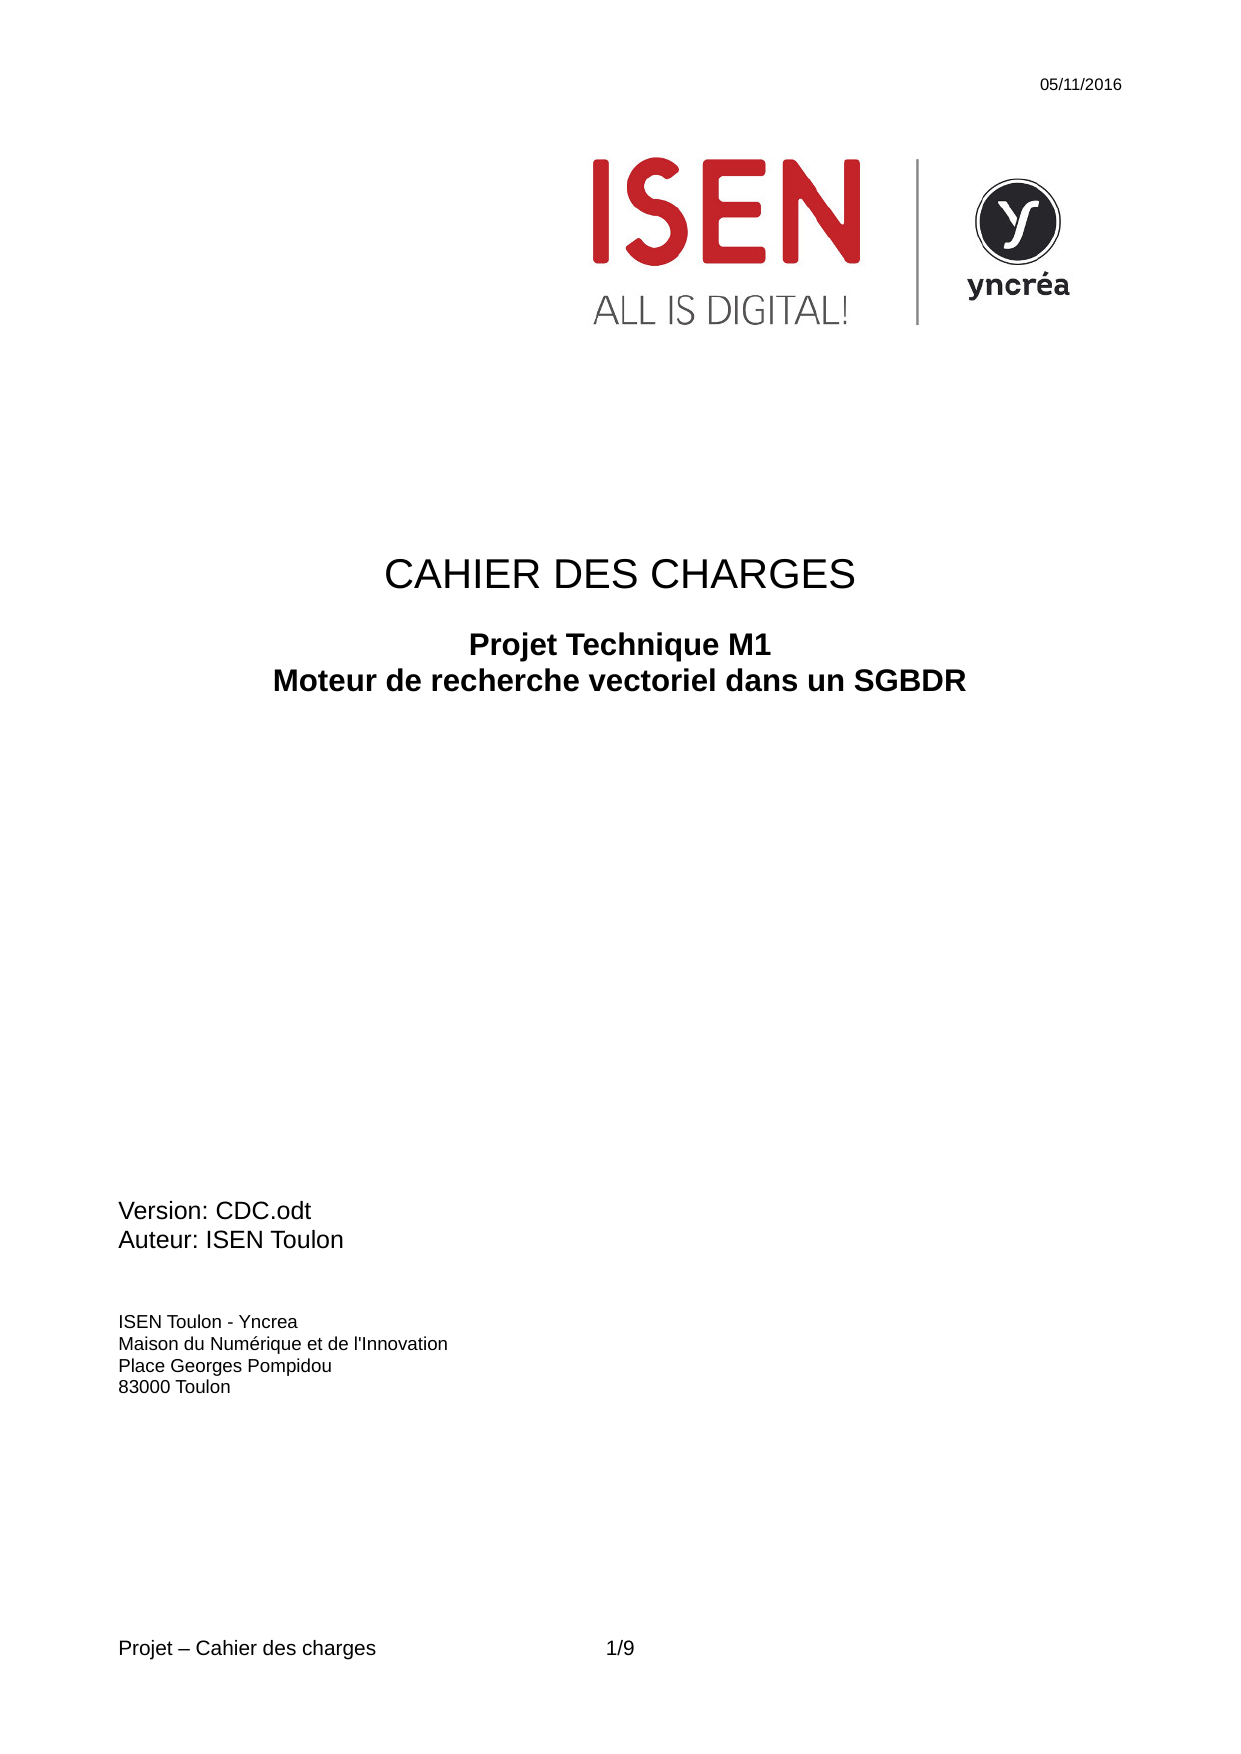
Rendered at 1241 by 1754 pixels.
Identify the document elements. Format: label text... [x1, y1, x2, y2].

text Projet Technique M1 [118, 626, 1122, 662]
text CAHIER DES CHARGES [118, 549, 1122, 597]
text Version: CDC [118, 1196, 1122, 1225]
text Moteur de recherche vectoriel dans un SGBDR [118, 662, 1122, 698]
text 83000 Toulon [118, 1376, 1122, 1398]
text ISEN Toulon - Yncrea Maison du Numérique et de l'Innovation Place Georges Pompidou [118, 1311, 1122, 1376]
text Auteur: ISEN Toulon [118, 1225, 1122, 1254]
